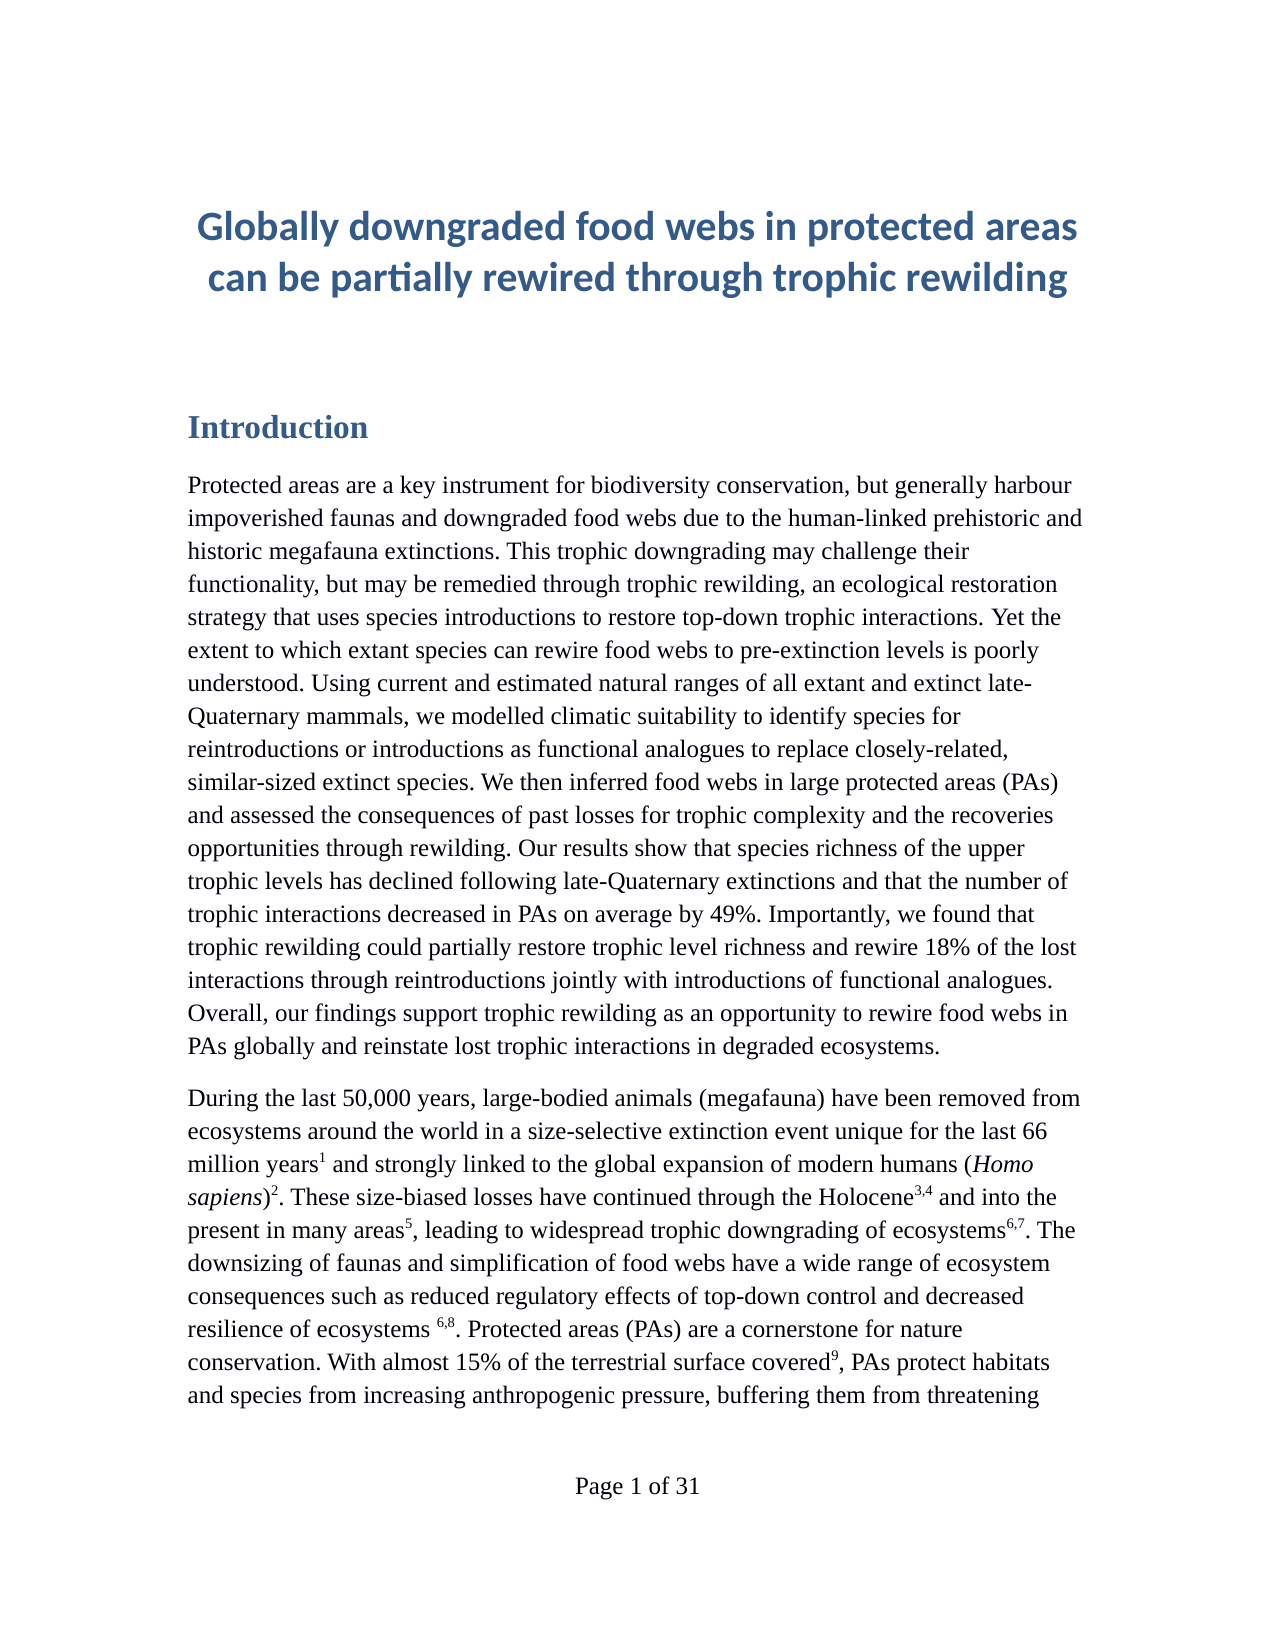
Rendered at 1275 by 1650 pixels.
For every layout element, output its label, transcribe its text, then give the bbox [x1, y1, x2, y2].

subtitle Introduction [187, 407, 1087, 445]
title Globally downgraded food webs in protected areas can be partially rewired through trophic rewilding [187, 200, 1087, 302]
text Protected areas are a key instrument for biodiversity conservation, but generally harbour impoverished faunas and downgraded food webs due to the human-linked prehistoric and historic megafauna extinctions. This trophic downgrading may challenge their functionality, but may be remedied through trophic rewilding, an ecological restoration strategy that uses species introductions to restore top-down trophic interactions. Yet the extent to which extant species can rewire food webs to pre-extinction levels is poorly understood. Using current and estimated natural ranges of all extant and extinct late-Quaternary mammals, we modelled climatic suitability to identify species for reintroductions or introductions as functional analogues to replace closely-related, similar-sized extinct species. We then inferred food webs in large protected areas (PAs) and assessed the consequences of past losses for trophic complexity and the recoveries opportunities through rewilding. Our results show that species richness of the upper trophic levels has declined following late-Quaternary extinctions and that the number of trophic interactions decreased in PAs on average by 49%. Importantly, we found that trophic rewilding could partially restore trophic level richness and rewire 18% of the lost interactions through reintroductions jointly with introductions of functional analogues. Overall, our findings support trophic rewilding as an opportunity to rewire food webs in PAs globally and reinstate lost trophic interactions in degraded ecosystems. [187, 470, 1087, 1060]
text During the last 50,000 years, large-bodied animals (megafauna) have been removed from ecosystems around the world in a size-selective extinction event unique for the last 66 million years1⁠ and strongly linked to the global expansion of modern humans (Homo sapiens)2⁠. These size-biased losses have continued through the Holocene3,4⁠ and into the present in many areas5⁠, leading to widespread trophic downgrading of ecosystems6,7⁠. The downsizing of faunas and simplification of food webs have a wide range of ecosystem consequences such as reduced regulatory effects of top-down control and decreased resilience of ecosystems 6,8⁠. Protected areas (PAs) are a cornerstone for nature conservation. With almost 15% of the terrestrial surface covered9⁠, PAs protect habitats and species from increasing anthropogenic pressure, buffering them from threatening [187, 1083, 1087, 1409]
